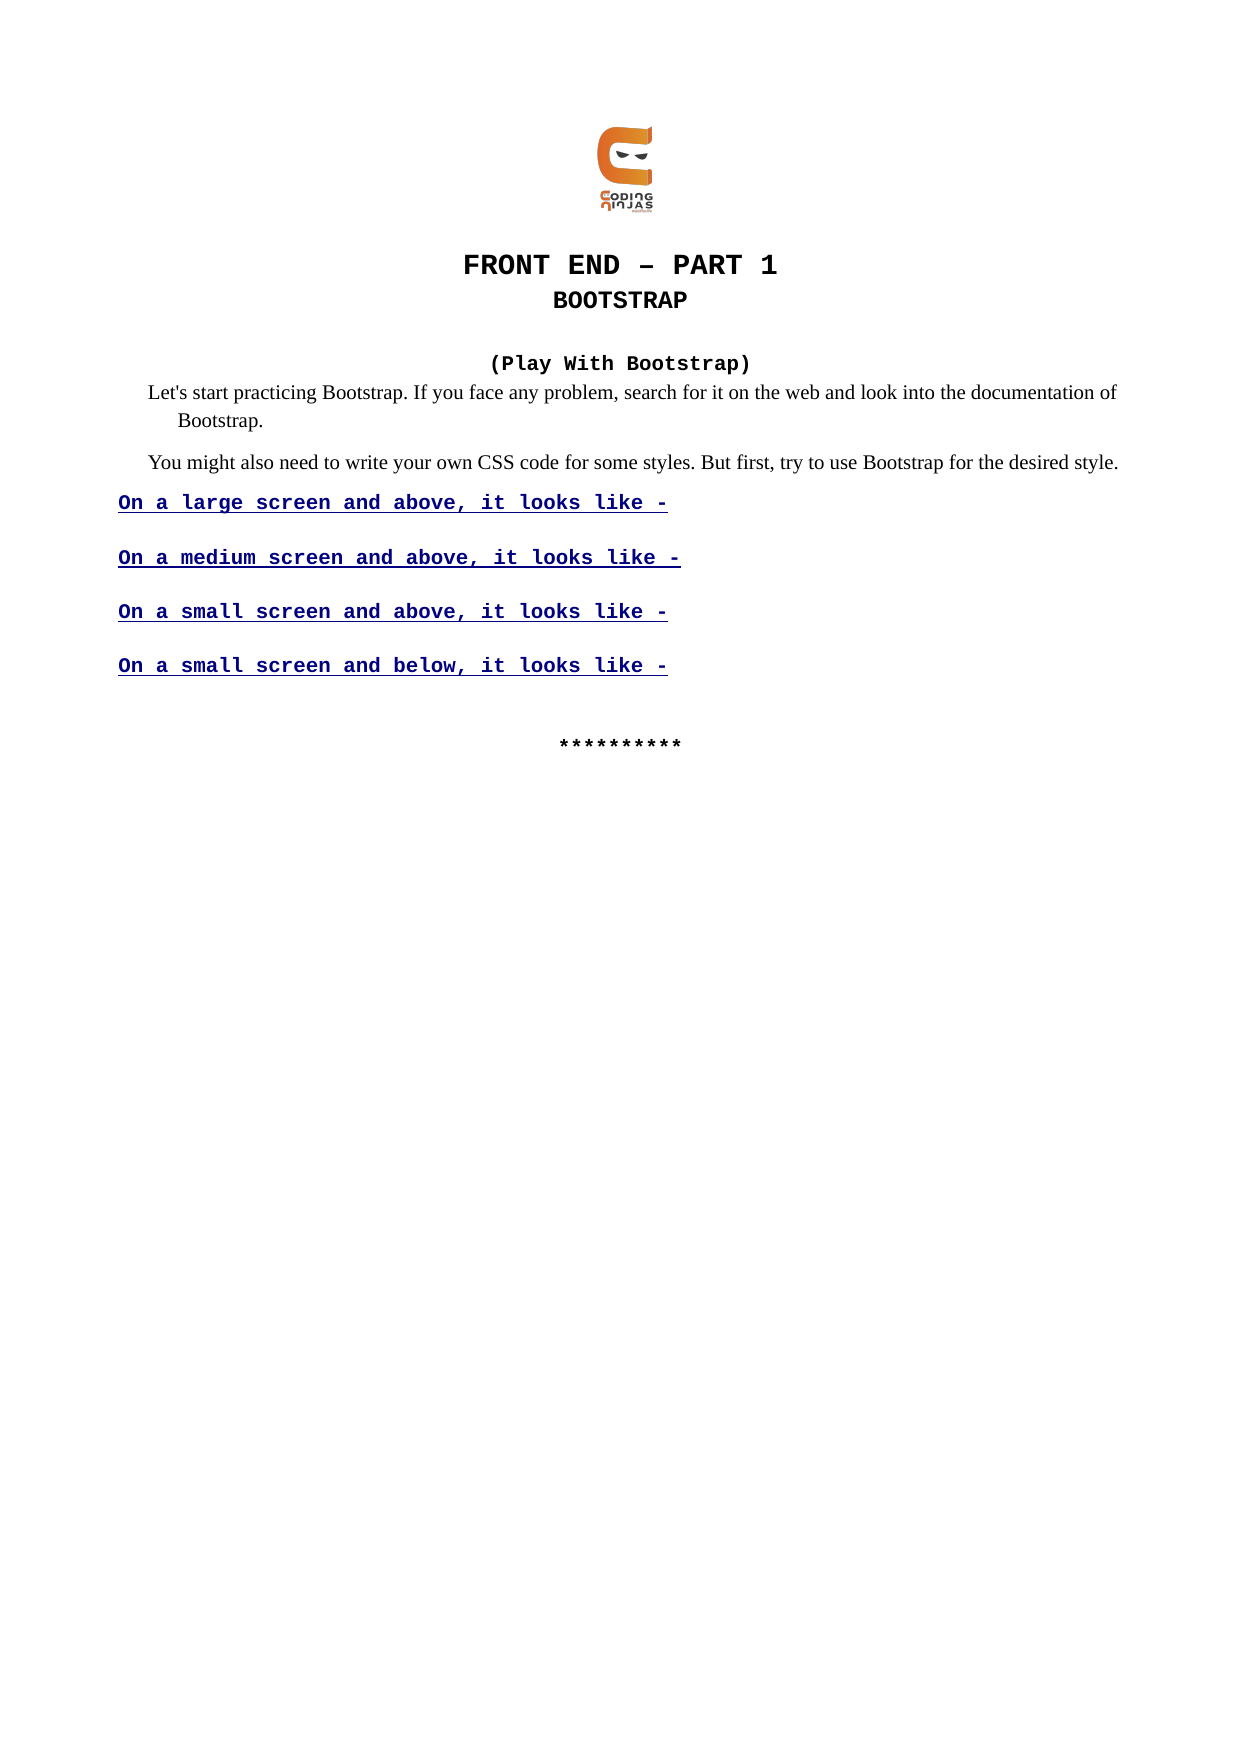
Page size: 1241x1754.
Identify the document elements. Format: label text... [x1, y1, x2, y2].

picture [578, 122, 672, 217]
text On a small screen and below, it looks like - [118, 655, 1122, 679]
text On a medium screen and above, it looks like - [118, 547, 1122, 570]
text (Play With Bootstrap) [118, 353, 1122, 377]
text On a small screen and above, it looks like - [118, 601, 1122, 625]
text On a large screen and above, it looks like - [118, 492, 1122, 516]
text BOOTSTRAP [118, 288, 1122, 316]
text You might also need to write your own CSS code for some styles. But first, try to use Bootstrap for the desired style. [148, 450, 1122, 474]
text FRONT END – PART 1 [118, 250, 1122, 283]
text Let's start practicing Bootstrap. If you face any problem, search for it on the web and look into the documentation of Bootstrap. [148, 380, 1122, 432]
text ********** [118, 737, 1122, 761]
